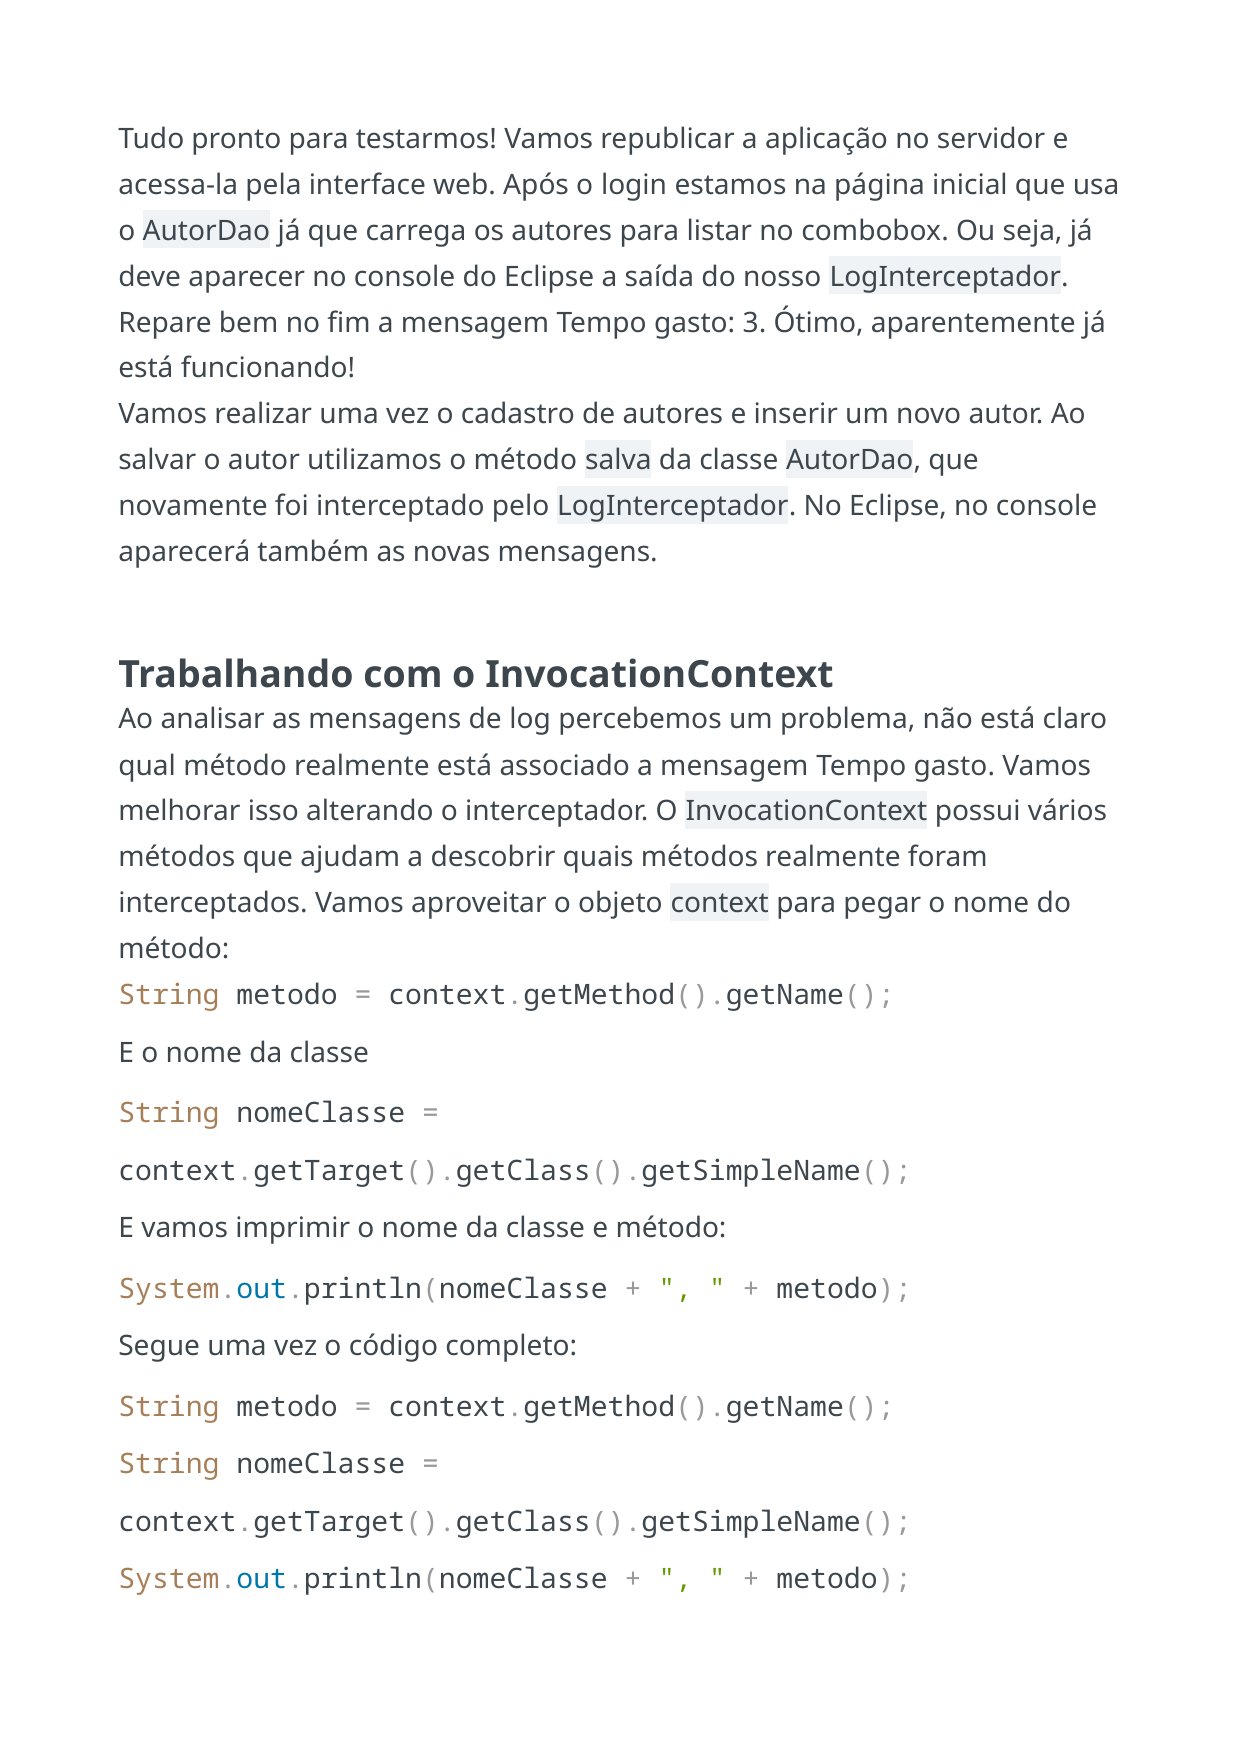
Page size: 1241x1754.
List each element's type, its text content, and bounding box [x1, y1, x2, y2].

text String metodo = context.getMethod().getName(); [118, 1386, 1122, 1424]
text String nomeClasse = context.getTarget().getClass().getSimpleName(); [118, 1443, 1122, 1539]
text Segue uma vez o código completo: [118, 1326, 1122, 1364]
text Vamos realizar uma vez o cadastro de autores e inserir um novo autor. Ao salvar o autor utilizamos o método salva da classe AutorDao, que novamente foi interceptado pelo LogInterceptador. No Eclipse, no console aparecerá também as novas mensagens. [118, 394, 1122, 570]
text String nomeClasse = context.getTarget().getClass().getSimpleName(); [118, 1092, 1122, 1188]
text System.out.println(nomeClasse + ", " + metodo); [118, 1558, 1122, 1597]
text E o nome da classe [118, 1032, 1122, 1070]
text Tudo pronto para testarmos! Vamos republicar a aplicação no servidor e acessa-la pela interface web. Após o login estamos na página inicial que usa o AutorDao já que carrega os autores para listar no combobox. Ou seja, já deve aparecer no console do Eclipse a saída do nosso LogInterceptador. Repare bem no fim a mensagem Tempo gasto: 3. Ótimo, aparentemente já está funcionando! [118, 118, 1122, 386]
subtitle Trabalhando com o InvocationContext [118, 648, 1122, 699]
text E vamos imprimir o nome da classe e método: [118, 1207, 1122, 1246]
text String metodo = context.getMethod().getName(); [118, 974, 1122, 1013]
text Ao analisar as mensagens de log percebemos um problema, não está claro qual método realmente está associado a mensagem Tempo gasto. Vamos melhorar isso alterando o interceptador. O InvocationContext possui vários métodos que ajudam a descobrir quais métodos realmente foram interceptados. Vamos aproveitar o objeto context para pegar o nome do método: [118, 699, 1122, 967]
text System.out.println(nomeClasse + ", " + metodo); [118, 1268, 1122, 1306]
